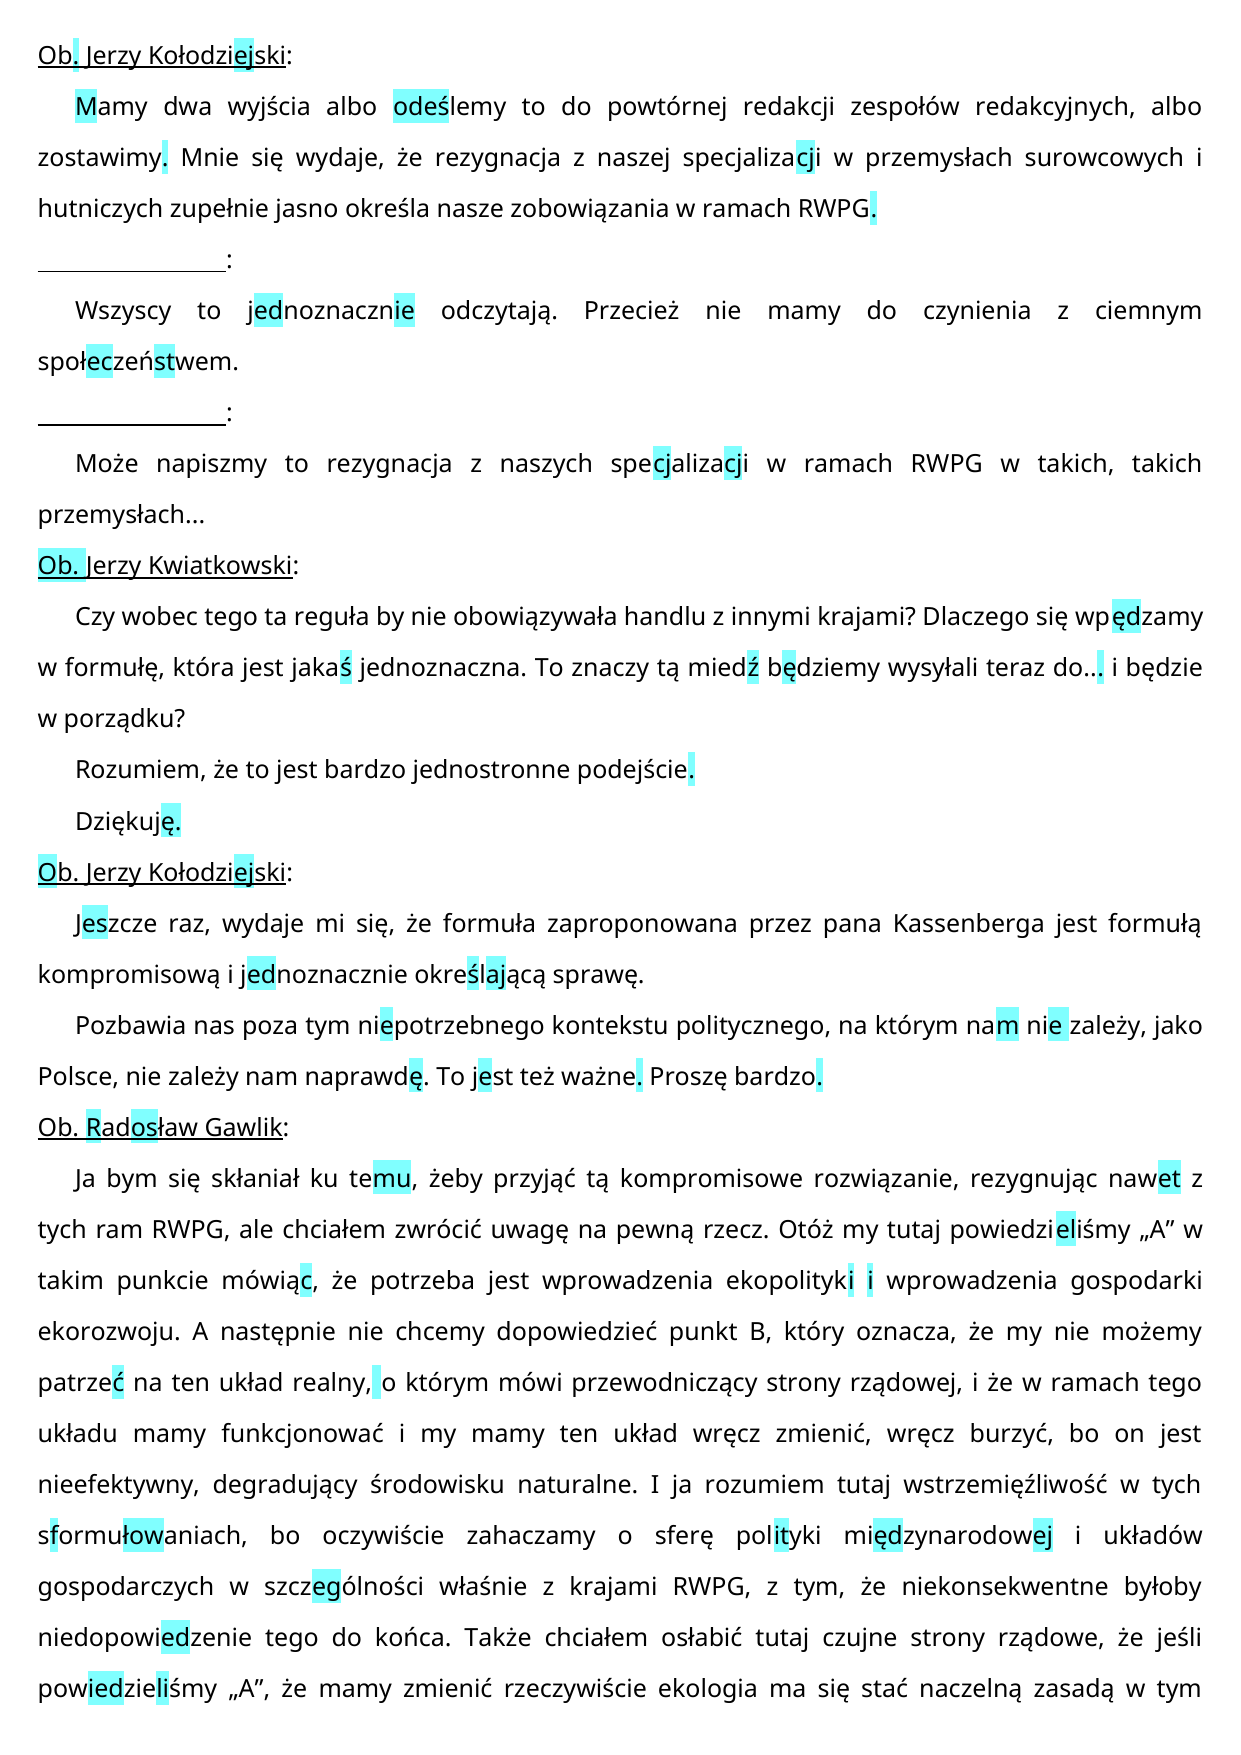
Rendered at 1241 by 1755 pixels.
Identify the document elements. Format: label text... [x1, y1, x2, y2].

text Może napiszmy to rezygnacja z naszych specjalizacji w ramach RWPG w takich, takich przemysłach... [37, 446, 1203, 531]
text Dziękuję. [37, 803, 1203, 837]
text Ob. Radosław Gawlik: [37, 1109, 1203, 1143]
text Ja bym się skłaniał ku temu, żeby przyjąć tą kompromisowe rozwiązanie, rezygnując nawet z tych ram RWPG, ale chciałem zwrócić uwagę na pewną rzecz. Otóż my tutaj powiedzieliśmy „A” w takim punkcie mówiąc, że potrzeba jest wprowadzenia ekopolityki i wprowadzenia gospodarki ekorozwoju. A następnie nie chcemy dopowiedzieć punkt B, który oznacza, że my nie możemy patrzeć na ten układ realny, o którym mówi przewodniczący strony rządowej, i że w ramach tego układu mamy funkcjonować i my mamy ten układ wręcz zmienić, wręcz burzyć, bo on jest nieefektywny, degradujący środowisku naturalne. I ja rozumiem tutaj wstrzemięźliwość w tych sformułowaniach, bo oczywiście zahaczamy o sferę polityki międzynarodowej i układów gospodarczych w szczególności właśnie z krajami RWPG, z tym, że niekonsekwentne byłoby niedopowiedzenie tego do końca. Także chciałem osłabić tutaj czujne strony rządowe, że jeśli powiedzieliśmy „A”, że mamy zmienić rzeczywiście ekologia ma się stać naczelną zasadą w tym [37, 1160, 1203, 1705]
text Mamy dwa wyjścia albo odeślemy to do powtórnej redakcji zespołów redakcyjnych, albo zostawimy. Mnie się wydaje, że rezygnacja z naszej specjalizacji w przemysłach surowcowych i hutniczych zupełnie jasno określa nasze zobowiązania w ramach RWPG. [37, 88, 1203, 225]
text Ob. Jerzy Kołodziejski: [37, 37, 1203, 72]
text Wszyscy to jednoznacznie odczytają. Przecież nie mamy do czynienia z ciemnym społeczeństwem. [37, 293, 1203, 378]
text Jeszcze raz, wydaje mi się, że formuła zaproponowana przez pana Kassenberga jest formułą kompromisową i jednoznacznie określającą sprawę. [37, 905, 1203, 990]
text Czy wobec tego ta reguła by nie obowiązywała handlu z innymi krajami? Dlaczego się wpędzamy w formułę, która jest jakaś jednoznaczna. To znaczy tą miedź będziemy wysyłali teraz do... i będzie w porządku? [37, 599, 1203, 735]
text Ob. Jerzy Kwiatkowski: [37, 548, 1203, 582]
text Pozbawia nas poza tym niepotrzebnego kontekstu politycznego, na którym nam nie zależy, jako Polsce, nie zależy nam naprawdę. To jest też ważne. Proszę bardzo. [37, 1007, 1203, 1092]
text Rozumiem, że to jest bardzo jednostronne podejście. [37, 752, 1203, 786]
text : [37, 242, 1203, 276]
text : [37, 395, 1203, 429]
text Ob. Jerzy Kołodziejski: [37, 854, 1203, 888]
